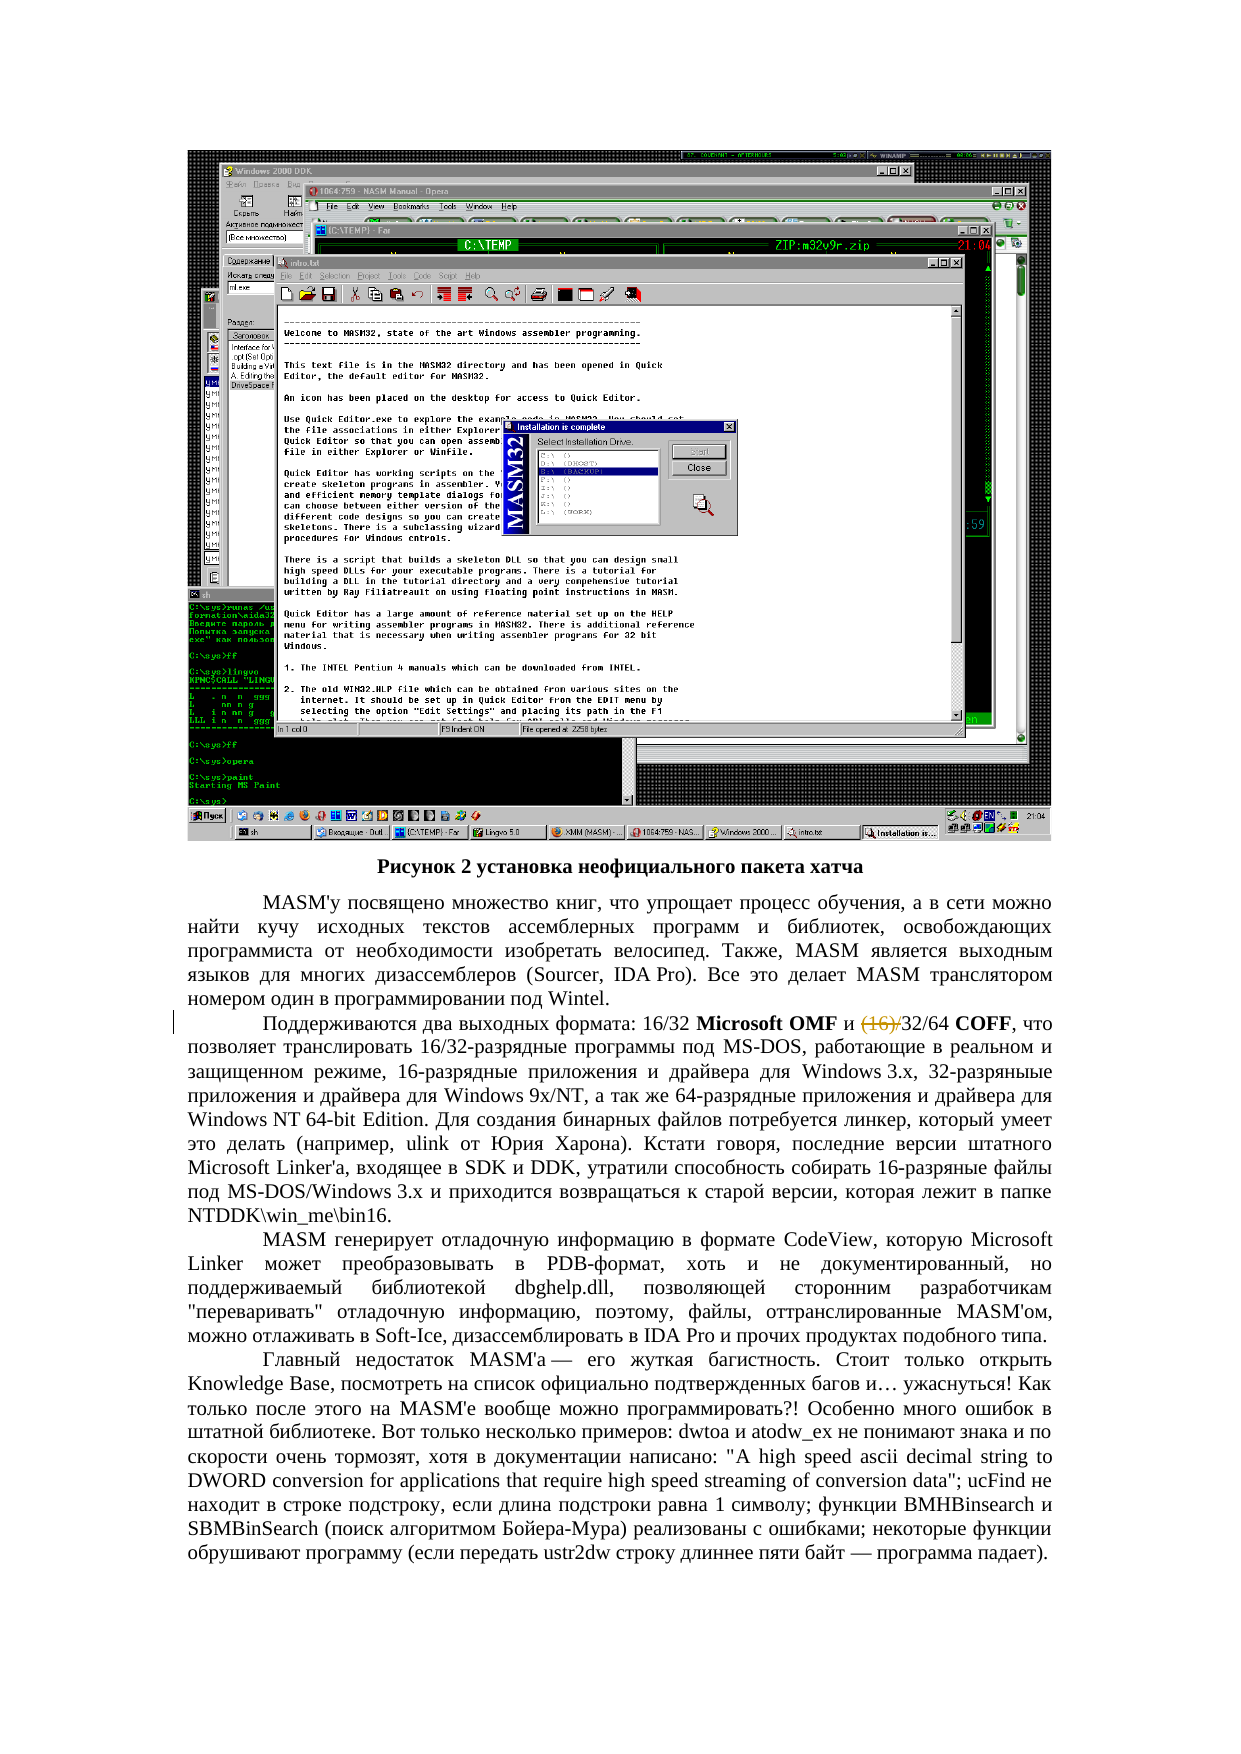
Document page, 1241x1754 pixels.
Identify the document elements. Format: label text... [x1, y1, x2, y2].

picture [187, 150, 1052, 841]
text MASM генерирует отладочную информацию в формате CodeView, которую Microsoft Linker может преобразовывать в PDB-формат, хоть и не документированный, но поддерживаемый библиотекой dbghelp.dll, позволяющей сторонним разработчикам "переваривать" отладочную информацию, поэтому, файлы, оттранслированные MASM'ом, можно отлаживать в Soft-Ice, дизассемблировать в IDA Pro и прочих продуктах подобного типа. [187, 1227, 1053, 1347]
text MASM'у посвящено множество книг, что упрощает процесс обучения, а в сети можно найти кучу исходных текстов ассемблерных программ и библиотек, освобождающих программиста от необходимости изобретать велосипед. Также, MASM является выходным языков для многих дизассемблеров (Sourcer, IDA Pro). Все это делает MASM транслятором номером один в программировании под Wintel. [187, 890, 1053, 1010]
text Рисунок 2 установка неофициального пакета хатча [187, 853, 1053, 878]
text Главный недостаток MASM'а — его жуткая багистность. Стоит только открыть Knowledge Base, посмотреть на список официально подтвержденных багов и… ужаснуться! Как только после этого на MASM'е вообще можно программировать?! Особенно много ошибок в штатной библиотеке. Вот только несколько примеров: dwtoa и atodw_ex не понимают знака и по скорости очень тормозят, хотя в документации написано: "A high speed ascii decimal string to DWORD conversion for applications that require high speed streaming of conversion data"; ucFind не находит в строке подстроку, если длина подстроки равна 1 символу; функции BMHBinsearch и SBMBinSearch (поиск алгоритмом Бойера-Мура) реализованы с ошибками; некоторые функции обрушивают программу (если передать ustr2dw строку длиннее пяти байт — программа падает). [187, 1347, 1053, 1564]
text Поддерживаются два выходных формата: 16/32 Microsoft OMF и 32/64 COFF, что позволяет транслировать 16/32-разрядные программы под MS-DOS, работающие в реальном и защищенном режиме, 16-разрядные приложения и драйвера для Windows 3.x, 32-разряныые приложения и драйвера для Windows 9x/NT, а так же 64-разрядные приложения и драйвера для Windows NT 64-bit Edition. Для создания бинарных файлов потребуется линкер, который умеет это делать (например, ulink от Юрия Харона). Кстати говоря, последние версии штатного Microsoft Linker'а, входящее в SDK и DDK, утратили способность собирать 16-разряные файлы под MS-DOS/Windows 3.x и приходится возвращаться к старой версии, которая лежит в папке NTDDK\win_me\bin16. [187, 1010, 1053, 1227]
